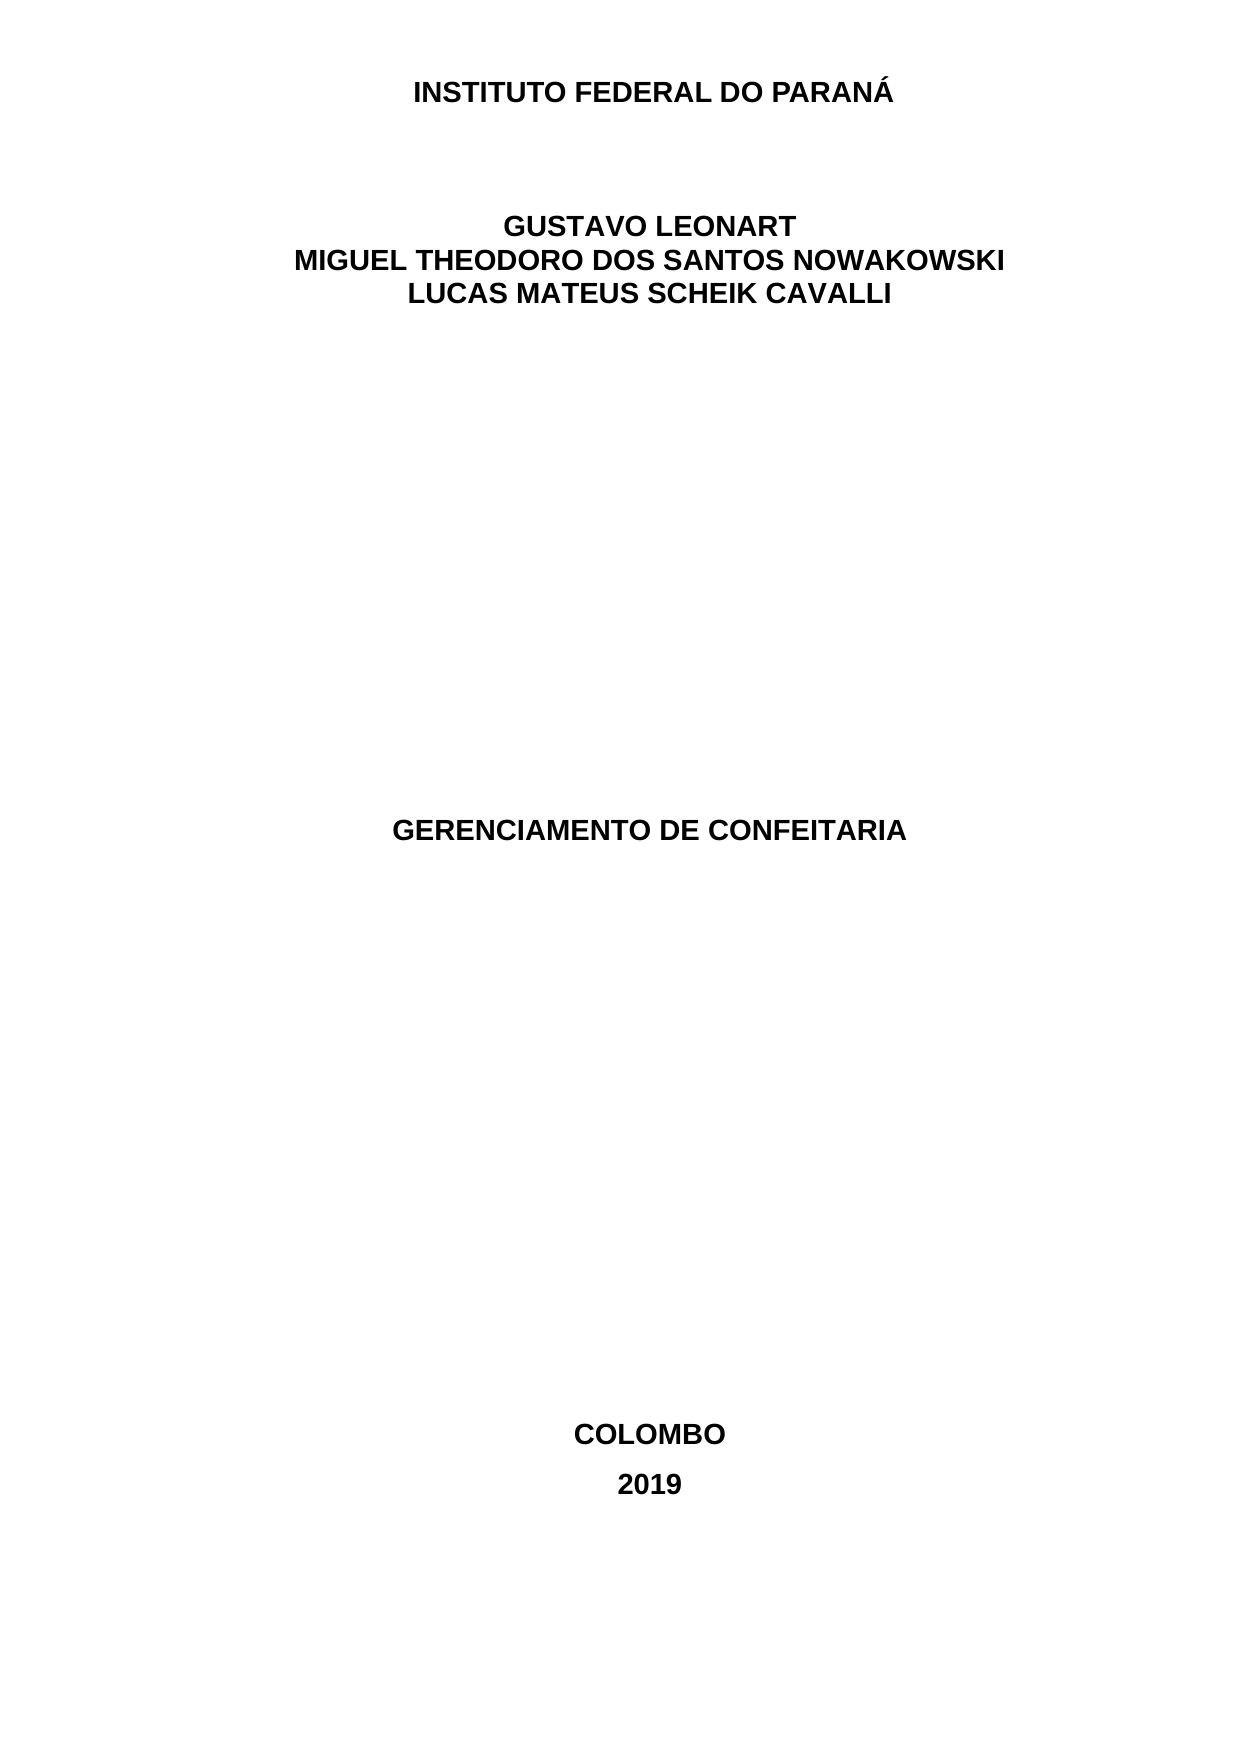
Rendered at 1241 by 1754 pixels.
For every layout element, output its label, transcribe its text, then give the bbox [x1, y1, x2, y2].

text COLOMBO [177, 1417, 1122, 1450]
text INSTITUTO FEDERAL DO PARANÁ [177, 75, 1122, 108]
text 2019 [177, 1467, 1122, 1501]
text GERENCIAMENTO DE CONFEITARIA [177, 813, 1122, 846]
text LUCAS MATEUS SCHEIK CAVALLI [177, 276, 1122, 310]
text MIGUEL THEODORO DOS SANTOS NOWAKOWSKI [177, 243, 1122, 276]
text GUSTAVO LEONART [177, 209, 1122, 243]
